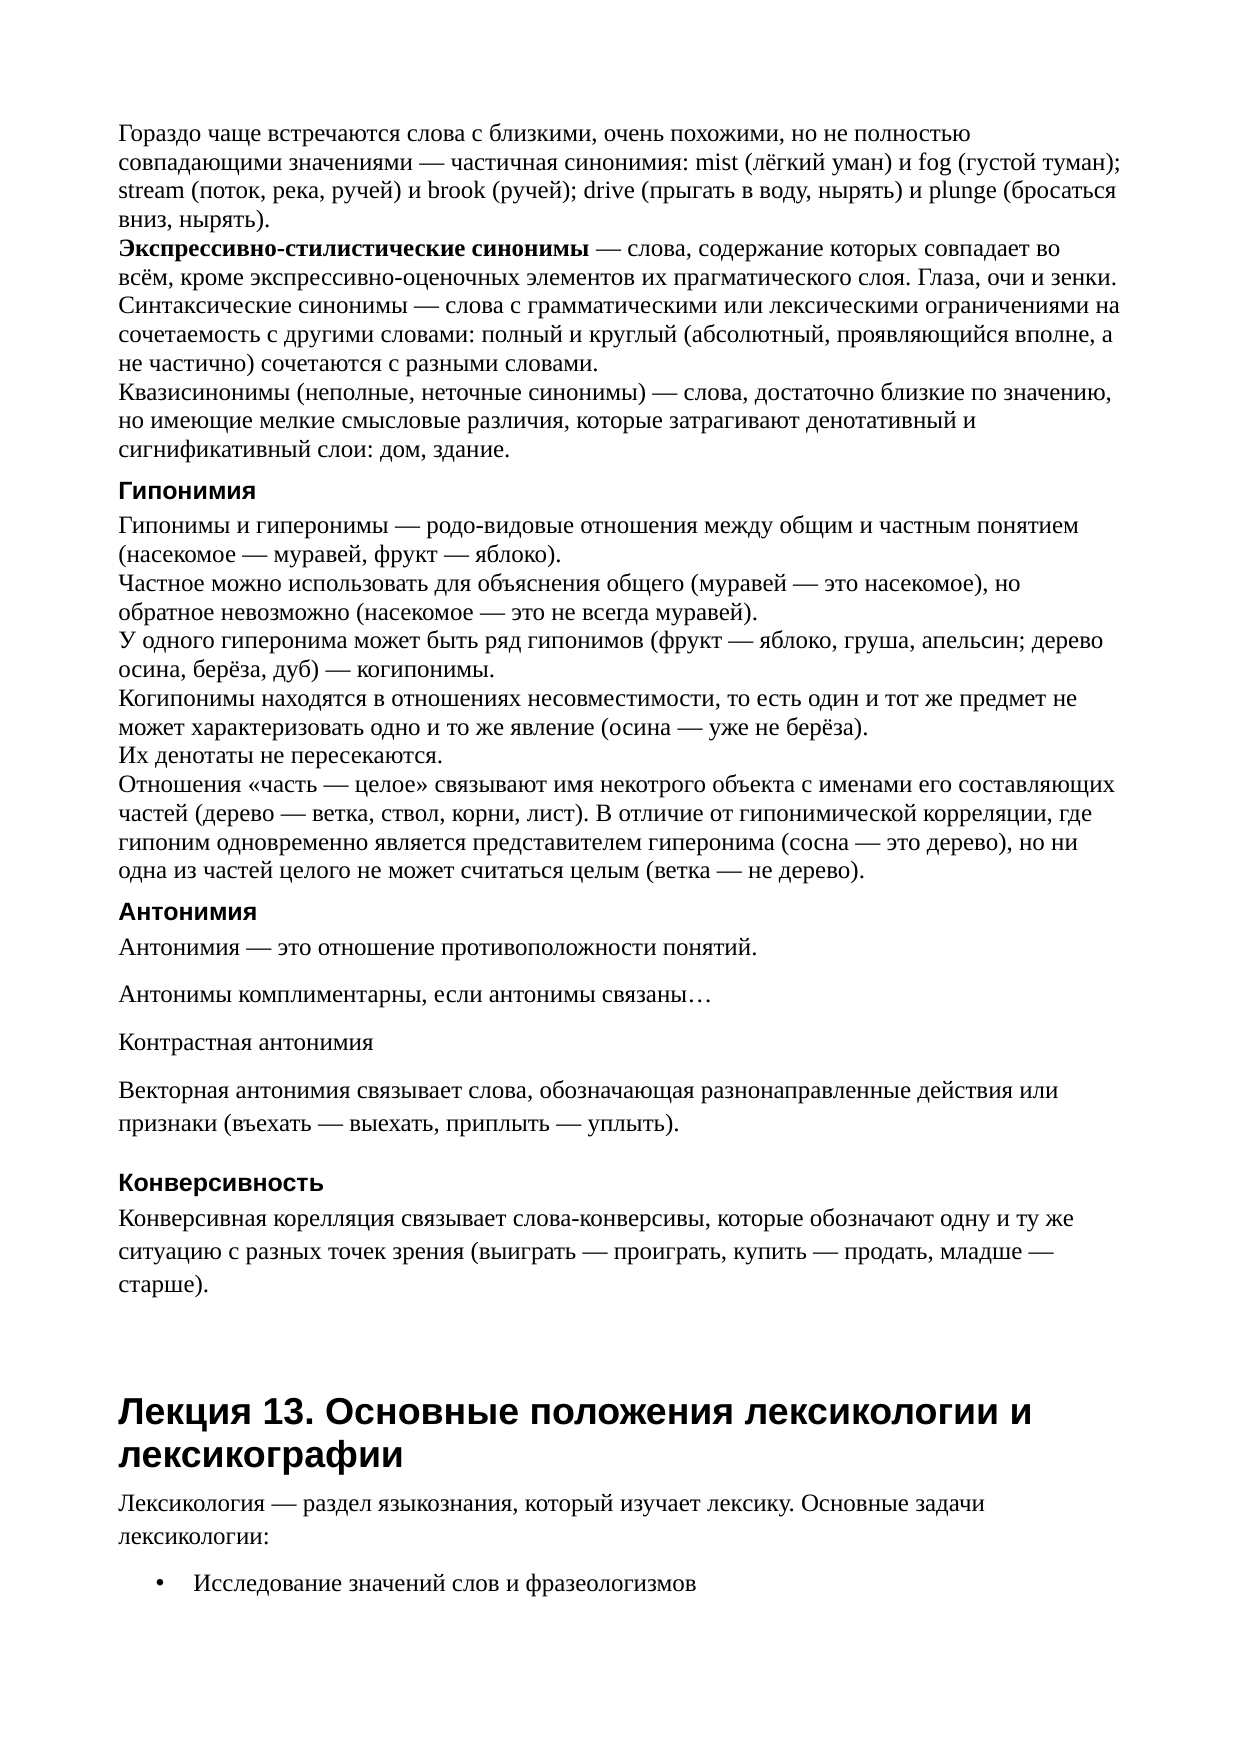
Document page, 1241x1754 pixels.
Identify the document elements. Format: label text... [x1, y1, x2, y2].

subtitle Гипонимия [118, 476, 1122, 504]
list Исследование значений слов и фразеологизмов [156, 1568, 1122, 1597]
text Отношения «часть — целое» связывают имя некотрого объекта с именами его составляющих частей (дерево — ветка, ствол, корни, лист). В отличие от гипонимической корреляции, где гипоним одновременно является представителем гиперонима (сосна — это дерево), но ни одна из частей целого не может считаться целым (ветка — не дерево). [118, 769, 1122, 884]
text Лексикология — раздел языкознания, который изучает лексику. Основные задачи лексикологии: [118, 1488, 1122, 1549]
text Когипонимы находятся в отношениях несовместимости, то есть один и тот же предмет не может характеризовать одно и то же явление (осина — уже не берёза). [118, 683, 1122, 741]
text Квазисинонимы (неполные, неточные синонимы) — слова, достаточно близкие по значению, но имеющие мелкие смысловые различия, которые затрагивают денотативный и сигнификативный слои: дом, здание. [118, 377, 1122, 463]
text Антонимы комплиментарны, если антонимы связаны… [118, 979, 1122, 1008]
text Антонимия — это отношение противоположности понятий. [118, 932, 1122, 961]
text Гипонимы и гиперонимы — родо-видовые отношения между общим и частным понятием (насекомое — муравей, фрукт — яблоко). [118, 511, 1122, 568]
text Конверсивная корелляция связывает слова-конверсивы, которые обозначают одну и ту же ситуацию с разных точек зрения (выиграть — проиграть, купить — продать, младше — старше). [118, 1203, 1122, 1298]
subtitle Антонимия [118, 897, 1122, 926]
text У одного гиперонима может быть ряд гипонимов (фрукт — яблоко, груша, апельсин; дерево осина, берёза, дуб) — когипонимы. [118, 626, 1122, 683]
text Синтаксические синонимы — слова с грамматическими или лексическими ограничениями на сочетаемость с другими словами: полный и круглый (абсолютный, проявляющийся вполне, а не частично) сочетаются с разными словами. [118, 291, 1122, 377]
text Частное можно использовать для объяснения общего (муравей — это насекомое), но обратное невозможно (насекомое — это не всегда муравей). [118, 568, 1122, 626]
subtitle Конверсивность [118, 1168, 1122, 1197]
subtitle Лекция 13. Основные положения лексикологии и лексикографии [118, 1389, 1122, 1475]
text Гораздо чаще встречаются слова с близкими, очень похожими, но не полностью совпадающими значениями — частичная синонимия: mist (лёгкий уман) и fog (густой туман); stream (поток, река, ручей) и brook (ручей); drive (прыгать в воду, нырять) и plunge (бросаться вниз, нырять). [118, 118, 1122, 233]
text Контрастная антонимия [118, 1027, 1122, 1056]
text Векторная антонимия связывает слова, обозначающая разнонаправленные действия или признаки (въехать — выехать, приплыть — уплыть). [118, 1075, 1122, 1136]
text Их денотаты не пересекаются. [118, 741, 1122, 769]
text Экспрессивно-стилистические синонимы — слова, содержание которых совпадает во всём, кроме экспрессивно-оценочных элементов их прагматического слоя. Глаза, очи и зенки. [118, 233, 1122, 291]
